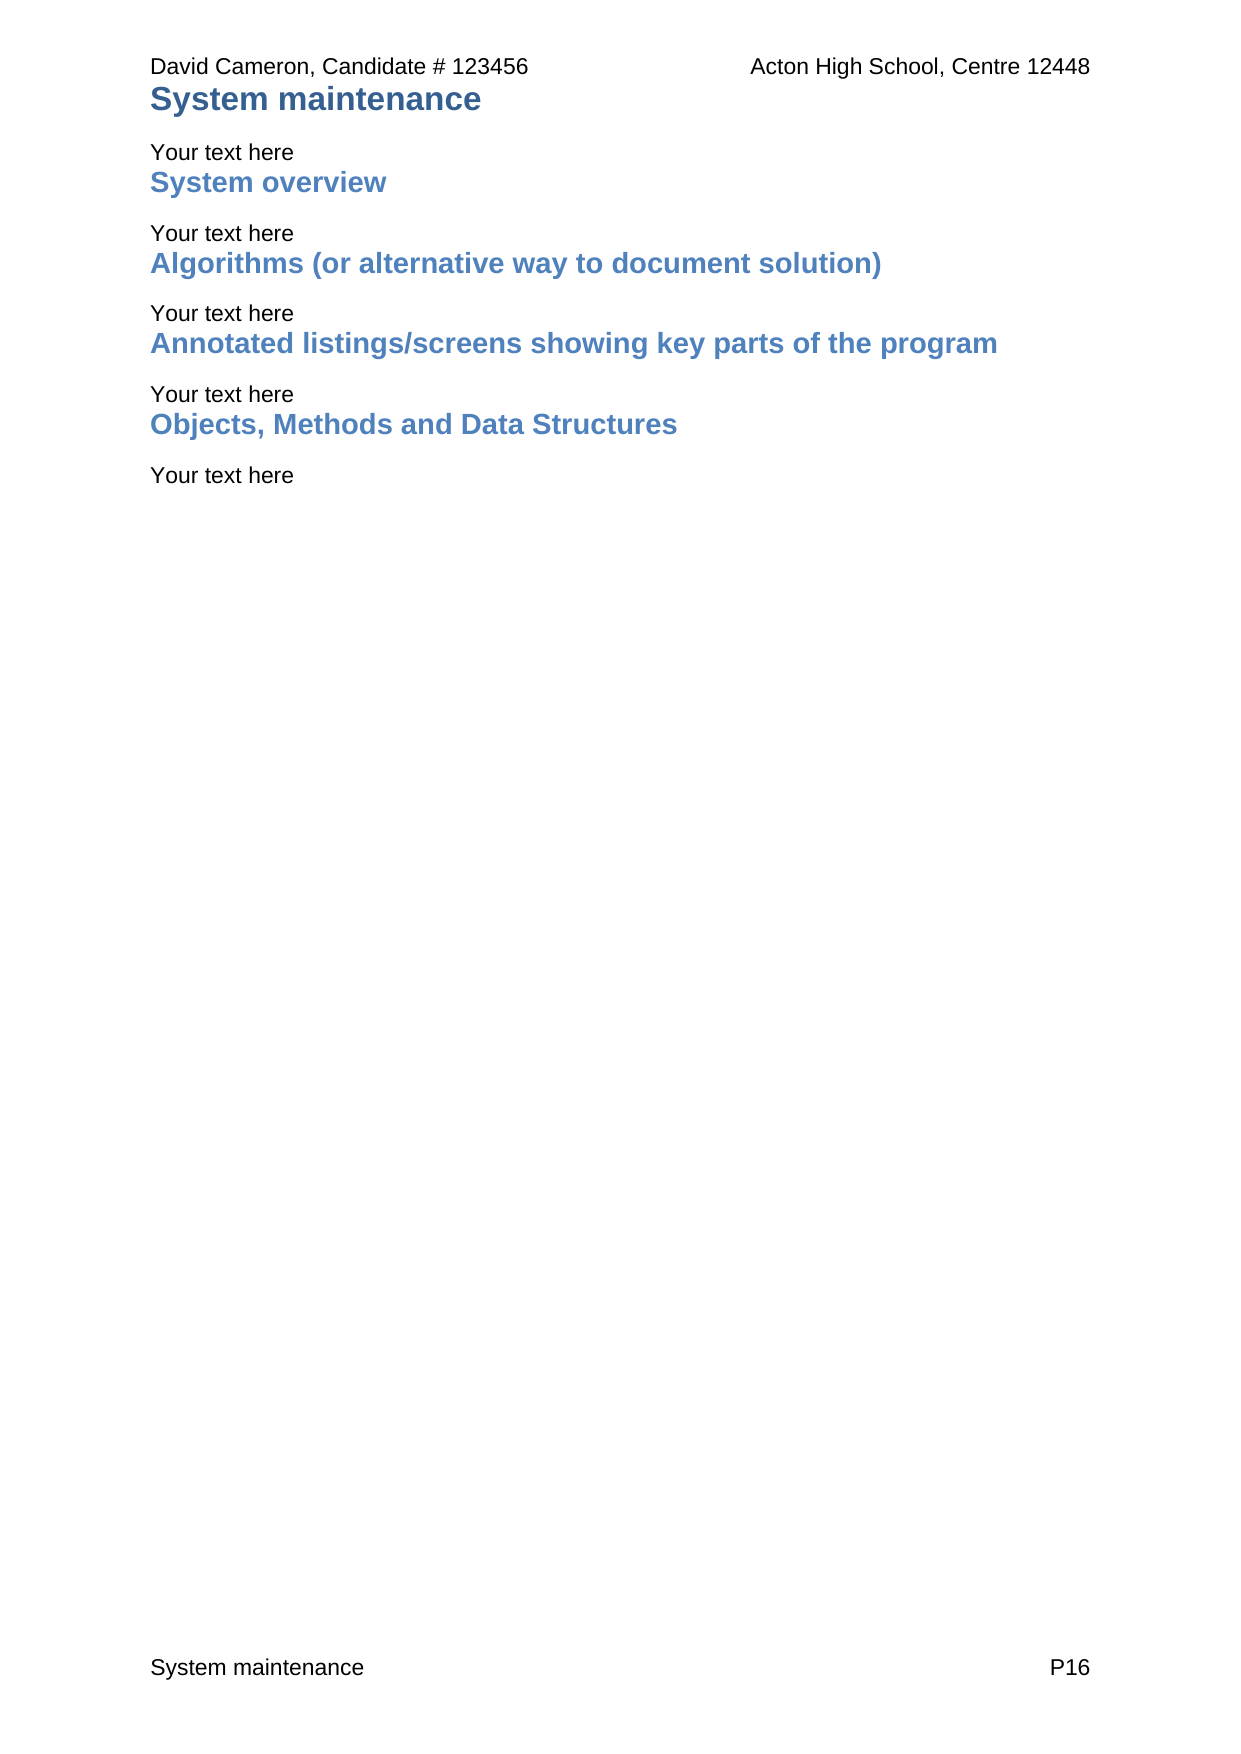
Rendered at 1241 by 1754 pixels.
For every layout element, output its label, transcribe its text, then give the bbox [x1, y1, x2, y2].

text Your text here [150, 462, 1090, 488]
subtitle System maintenance [150, 79, 1090, 118]
subtitle Algorithms (or alternative way to document solution) [150, 246, 1090, 279]
subtitle Objects, Methods and Data Structures [150, 407, 1090, 441]
text Your text here [150, 139, 1090, 165]
subtitle System overview [150, 165, 1090, 199]
text Your text here [150, 300, 1090, 327]
subtitle Annotated listings/screens showing key parts of the program [150, 327, 1090, 360]
text Your text here [150, 219, 1090, 246]
text Your text here [150, 381, 1090, 407]
